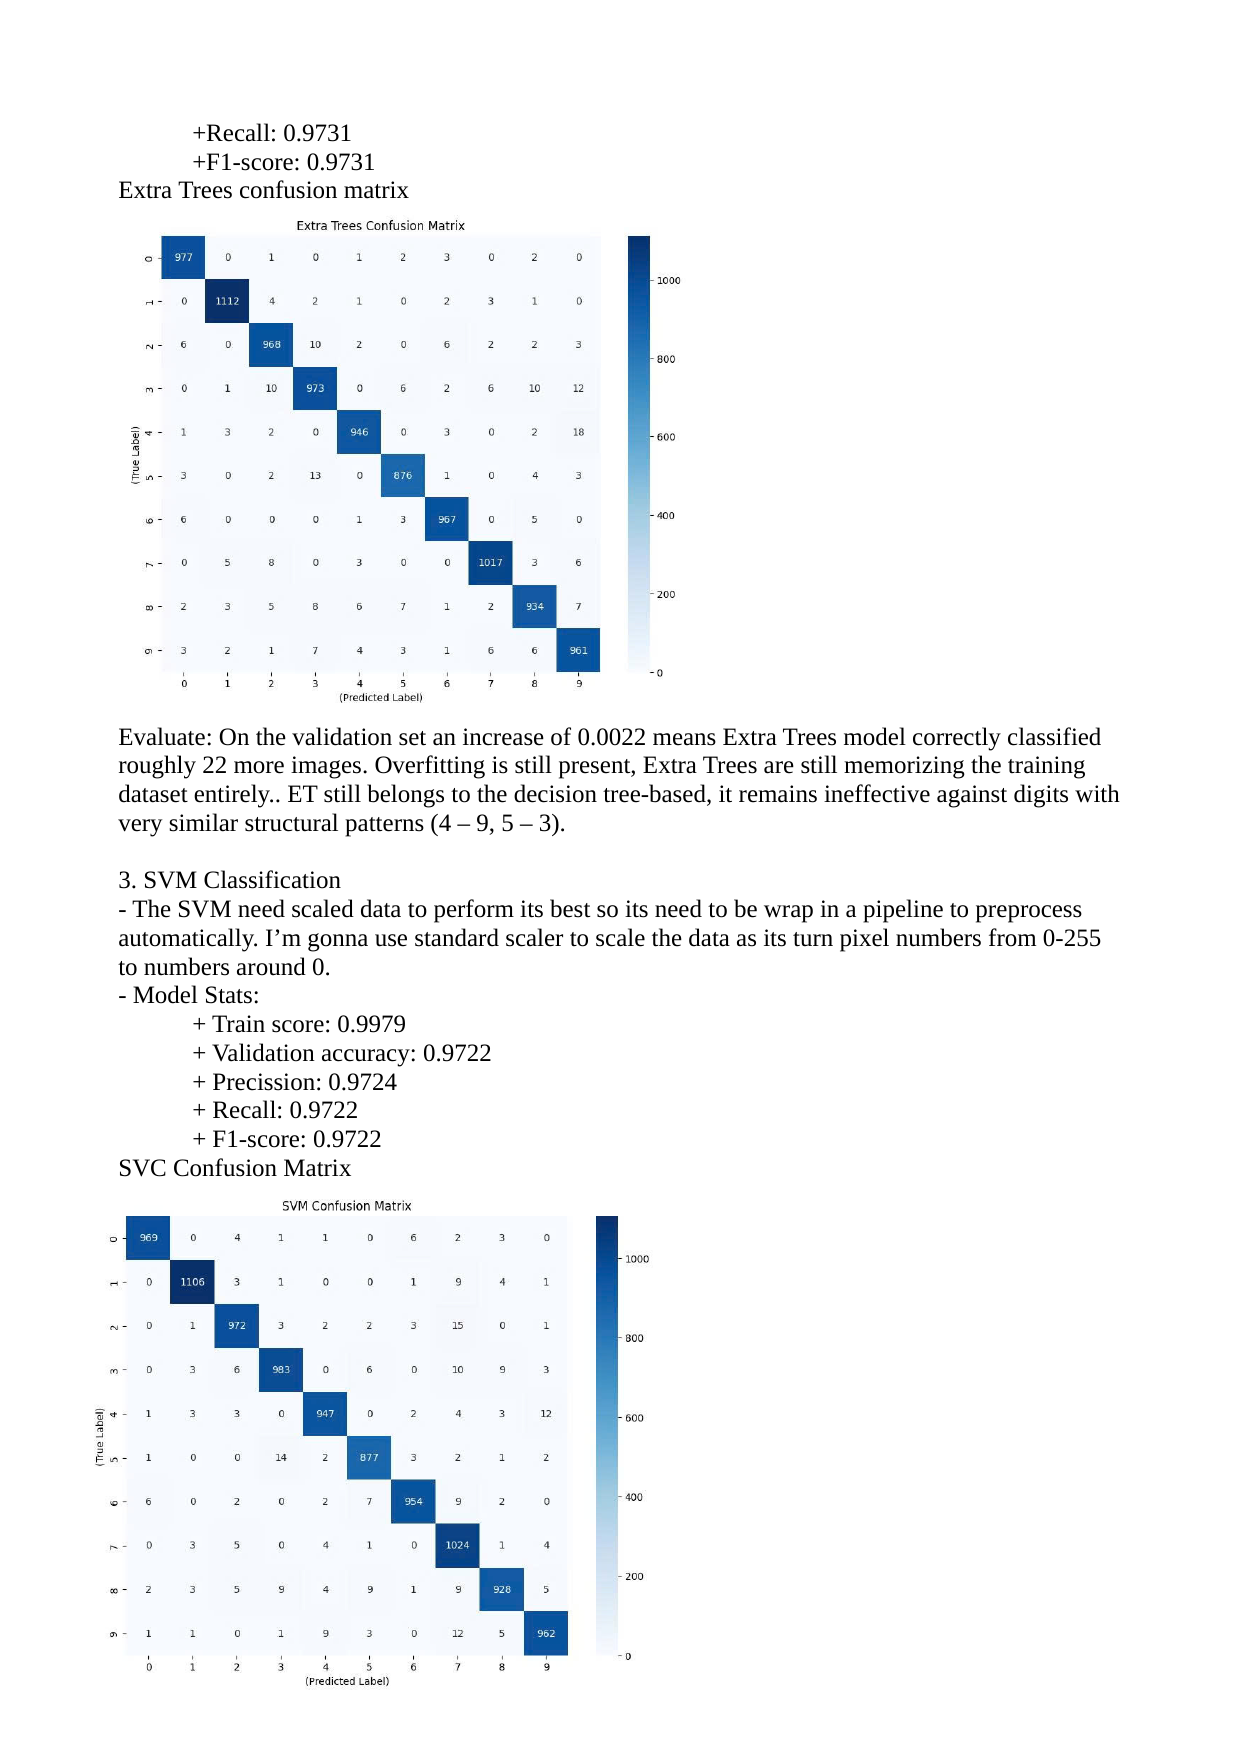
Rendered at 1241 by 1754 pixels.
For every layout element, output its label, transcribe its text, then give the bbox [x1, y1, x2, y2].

text Extra Trees confusion matrix [118, 176, 1122, 204]
text +F1-score: 0.9731 [118, 147, 1122, 176]
text Evaluate: On the validation set an increase of 0.0022 means Extra Trees model correctly classified roughly 22 more images. Overfitting is still present, Extra Trees are still memorizing the training dataset entirely.. ET still belongs to the decision tree-based, it remains ineffective against digits with very similar structural patterns (4 – 9, 5 – 3). [118, 722, 1122, 837]
text +Recall: 0.9731 [118, 118, 1122, 147]
text SVC Confusion Matrix [118, 1153, 1122, 1182]
text + F1-score: 0.9722 [118, 1124, 1122, 1153]
text + Precission: 0.9724 [118, 1067, 1122, 1096]
text + Validation accuracy: 0.9722 [118, 1038, 1122, 1067]
text + Recall: 0.9722 [118, 1096, 1122, 1124]
text - Model Stats: [118, 981, 1122, 1009]
text - The SVM need scaled data to perform its best so its need to be wrap in a pipeline to preprocess automatically. I’m gonna use standard scaler to scale the data as its turn pixel numbers from 0-255 to numbers around 0. [118, 894, 1122, 981]
text 3. SVM Classification [118, 866, 1122, 894]
text + Train score: 0.9979 [118, 1009, 1122, 1038]
picture [88, 1193, 656, 1693]
picture [125, 215, 687, 708]
